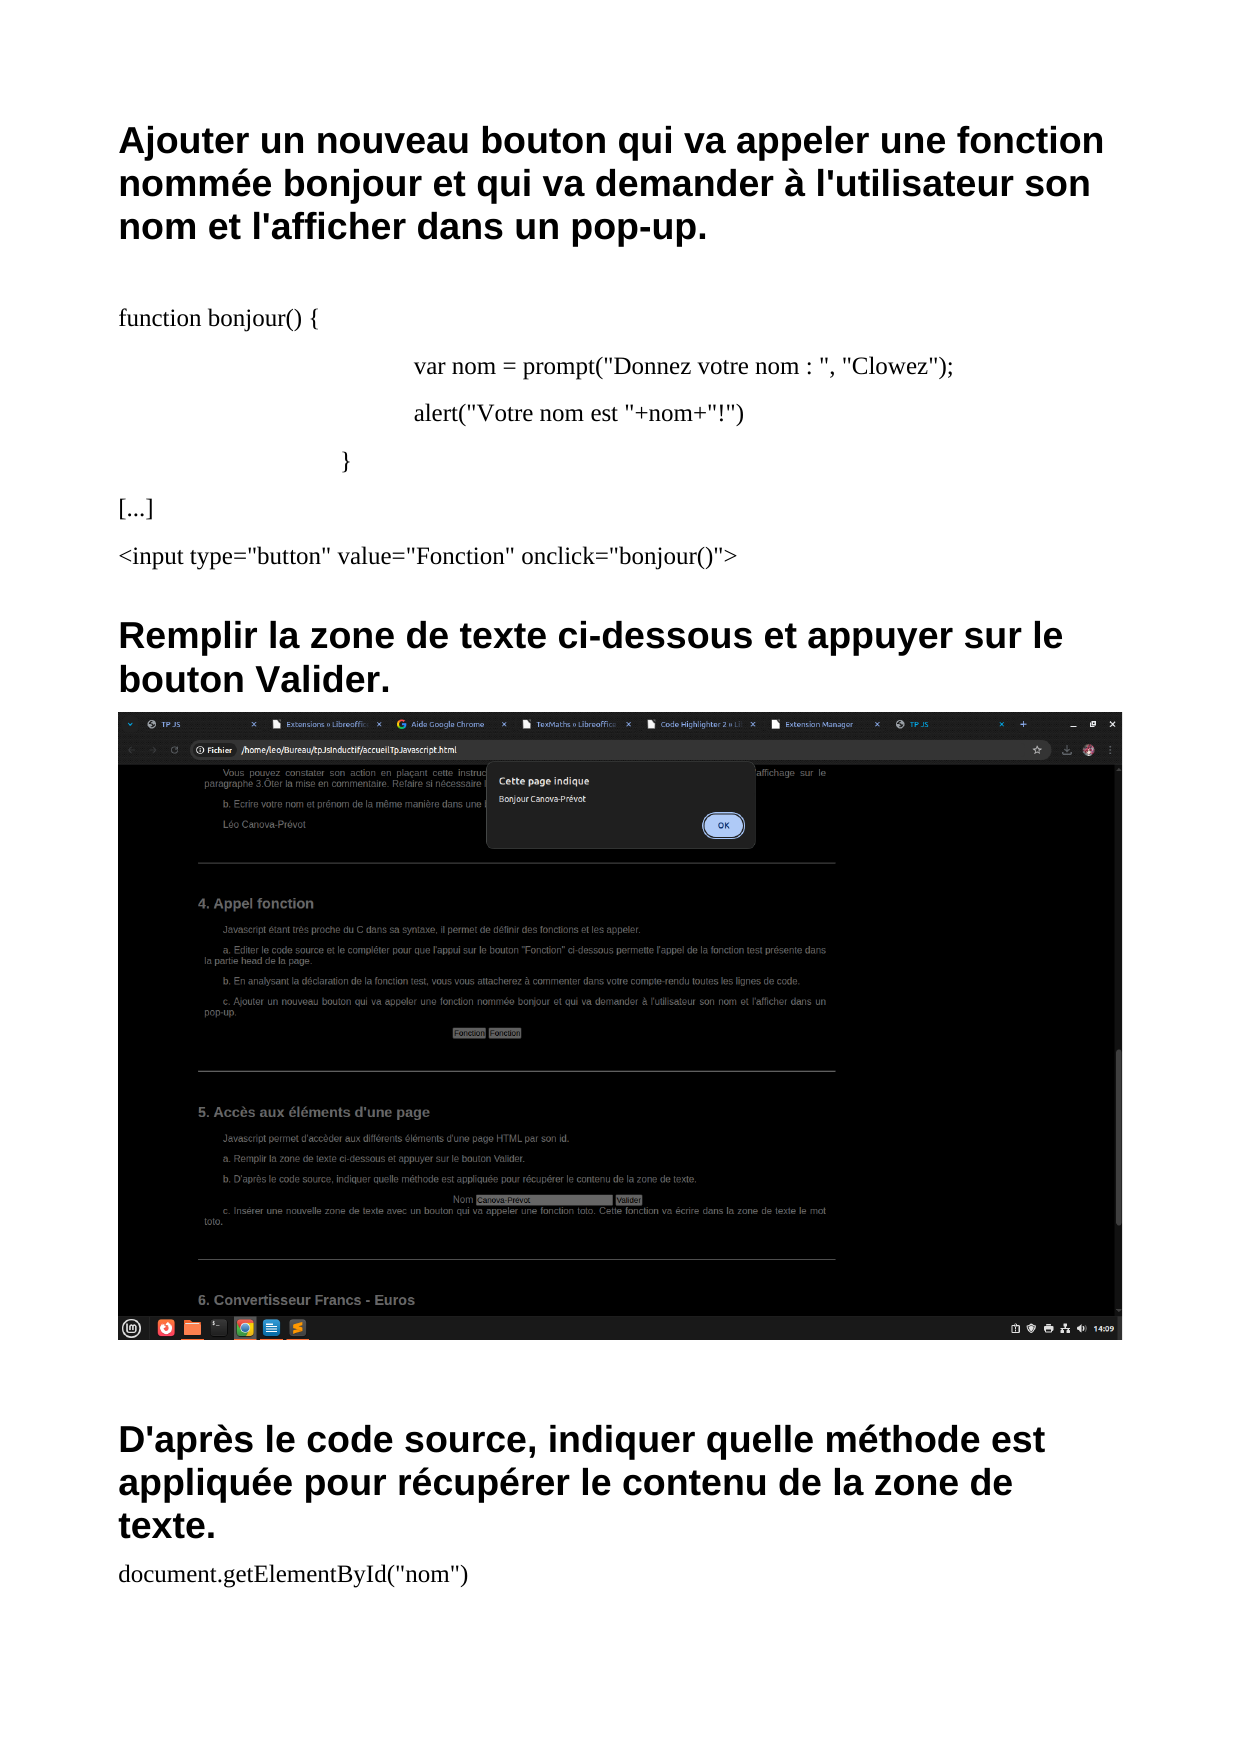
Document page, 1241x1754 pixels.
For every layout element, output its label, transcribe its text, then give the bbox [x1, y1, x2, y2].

text document.getElementById("nom") [118, 1559, 1122, 1587]
text function bonjour() { [118, 303, 1122, 332]
picture [118, 712, 1123, 1340]
subtitle D'après le code source, indiquer quelle méthode est appliquée pour récupérer le contenu de la zone de texte. [118, 1417, 1122, 1546]
text alert("Votre nom est "+nom+"!") [118, 398, 1122, 427]
text } [118, 446, 1122, 475]
subtitle Ajouter un nouveau bouton qui va appeler une fonction nommée bonjour et qui va demander à l'utilisateur son nom et l'afficher dans un pop-up. [118, 118, 1122, 291]
text var nom = prompt("Donnez votre nom : ", "Clowez"); [118, 351, 1122, 379]
text [...] [118, 493, 1122, 522]
text <input type="button" value="Fonction" onclick="bonjour()"> [118, 541, 1122, 570]
subtitle Remplir la zone de texte ci-dessous et appuyer sur le bouton Valider. [118, 614, 1122, 700]
